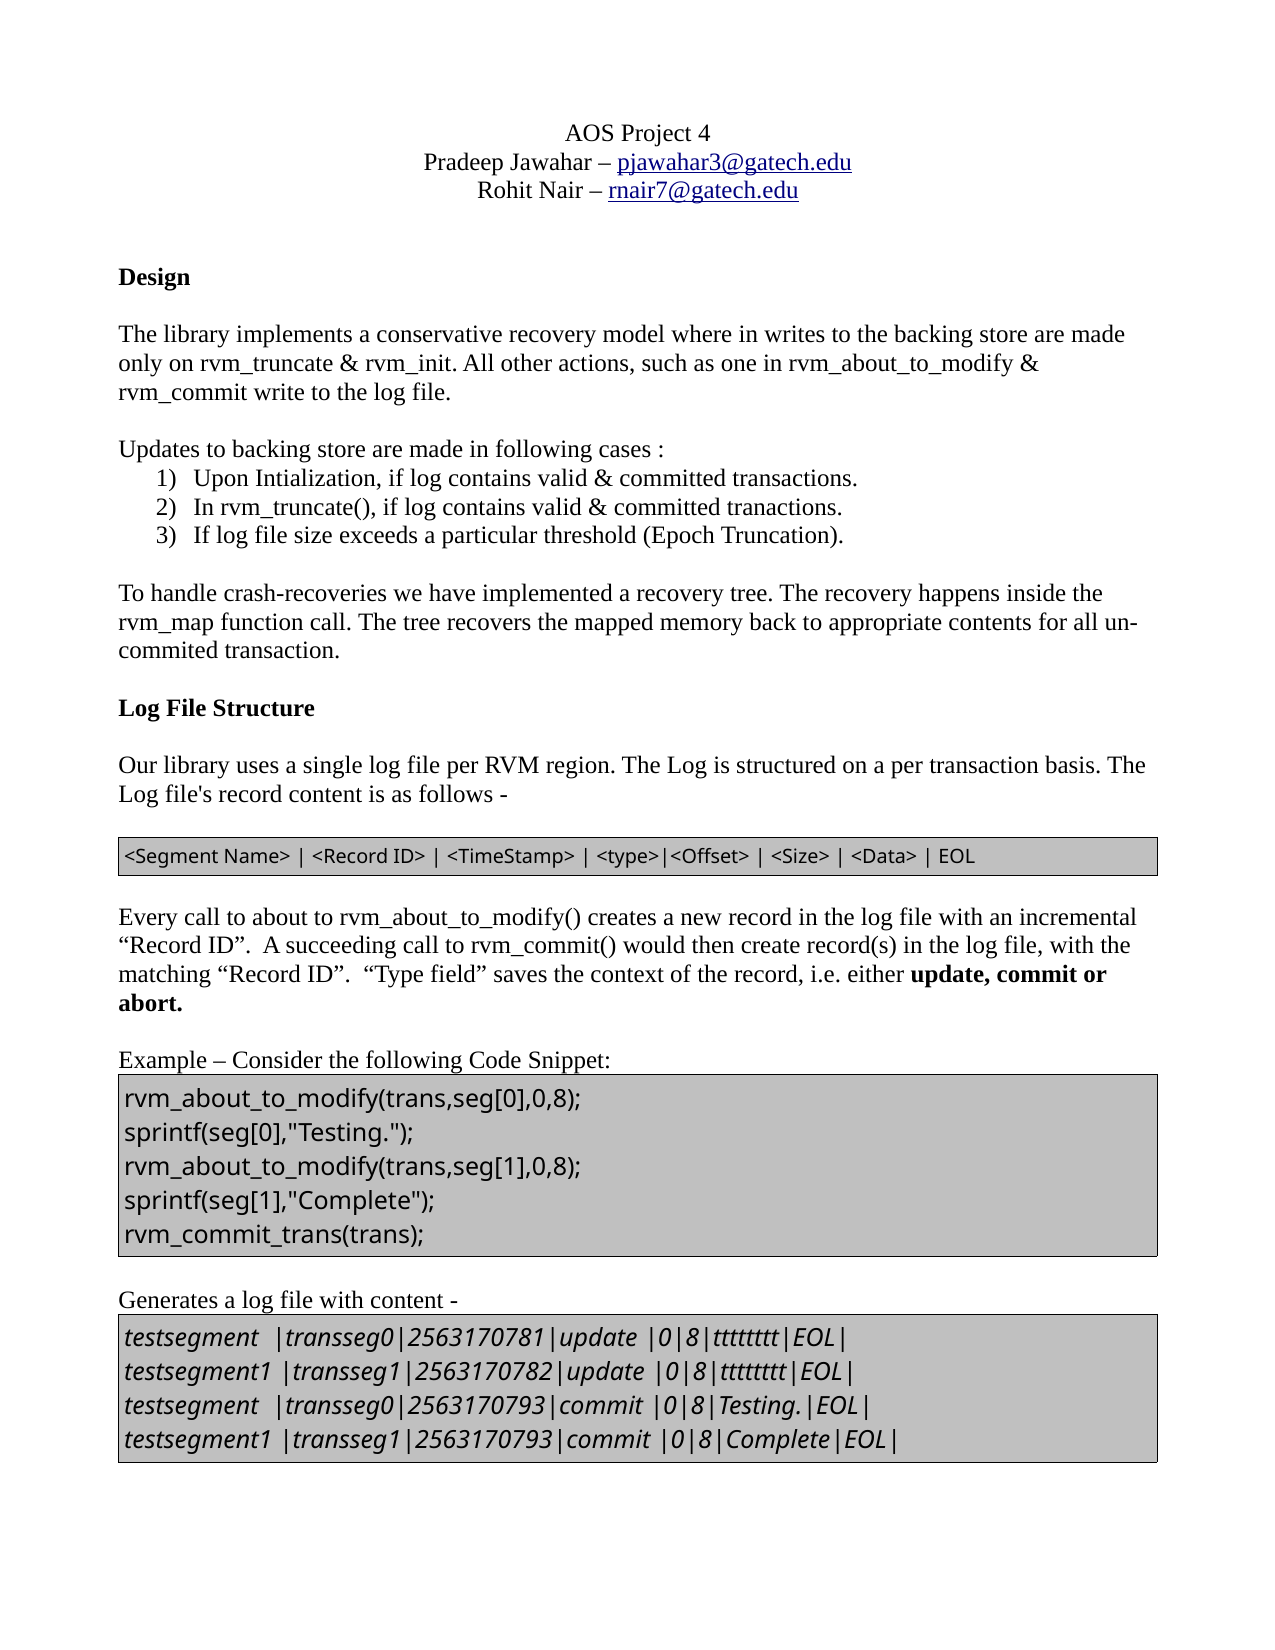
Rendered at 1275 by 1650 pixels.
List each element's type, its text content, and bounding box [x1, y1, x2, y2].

text To handle crash-recoveries we have implemented a recovery tree. The recovery happens inside the rvm_map function call. The tree recovers the mapped memory back to appropriate contents for all un-commited transaction. [118, 578, 1157, 664]
text Our library uses a single log file per RVM region. The Log is structured on a per transaction basis. The Log file's record content is as follows - [118, 751, 1157, 808]
text Every call to about to rvm_about_to_modify() creates a new record in the log file with an incremental “Record ID”. A succeeding call to rvm_commit() would then create record(s) in the log file, with the matching “Record ID”. “Type field” saves the context of the record, i.e. either update, commit or abort. [118, 902, 1157, 1017]
list Upon Intialization, if log contains valid & committed transactions. [156, 463, 1157, 492]
text Example – Consider the following Code Snippet: [118, 1046, 1157, 1074]
text The library implements a conservative recovery model where in writes to the backing store are made only on rvm_truncate & rvm_init. All other actions, such as one in rvm_about_to_modify & rvm_commit write to the log file. [118, 319, 1157, 406]
list In rvm_truncate(), if log contains valid & committed tranactions. [156, 492, 1157, 521]
list If log file size exceeds a particular threshold (Epoch Truncation). [156, 521, 1157, 549]
text AOS Project 4 [118, 118, 1157, 147]
text Design [118, 262, 1157, 291]
text Generates a log file with content - [118, 1285, 1157, 1314]
text Updates to backing store are made in following cases : [118, 434, 1157, 463]
text Rohit Nair – rnair7@gatech.edu [118, 176, 1157, 204]
table_header testsegment |transseg0|2563170781|update |0|8|tttttttt|EOL| testsegment1 |transseg1|2563170782|update |0|8|tttttttt|EOL| testsegment |transseg0|2563170793|commit |0|8|Testing.|EOL| testsegment1 |transseg1|2563170793|commit |0|8|Complete|EOL| [119, 1315, 1157, 1462]
text Log File Structure [118, 693, 1157, 722]
text Pradeep Jawahar – pjawahar3@gatech.edu [118, 147, 1157, 176]
table_header rvm_about_to_modify(trans,seg[0],0,8); sprintf(seg[0],"Testing."); rvm_about_to_modify(trans,seg[1],0,8); sprintf(seg[1],"Complete"); rvm_commit_trans(trans); [119, 1075, 1157, 1256]
table_header <Segment Name> | <Record ID> | <TimeStamp> | <type>|<Offset> | <Size> | <Data> | EOL [119, 838, 1157, 875]
